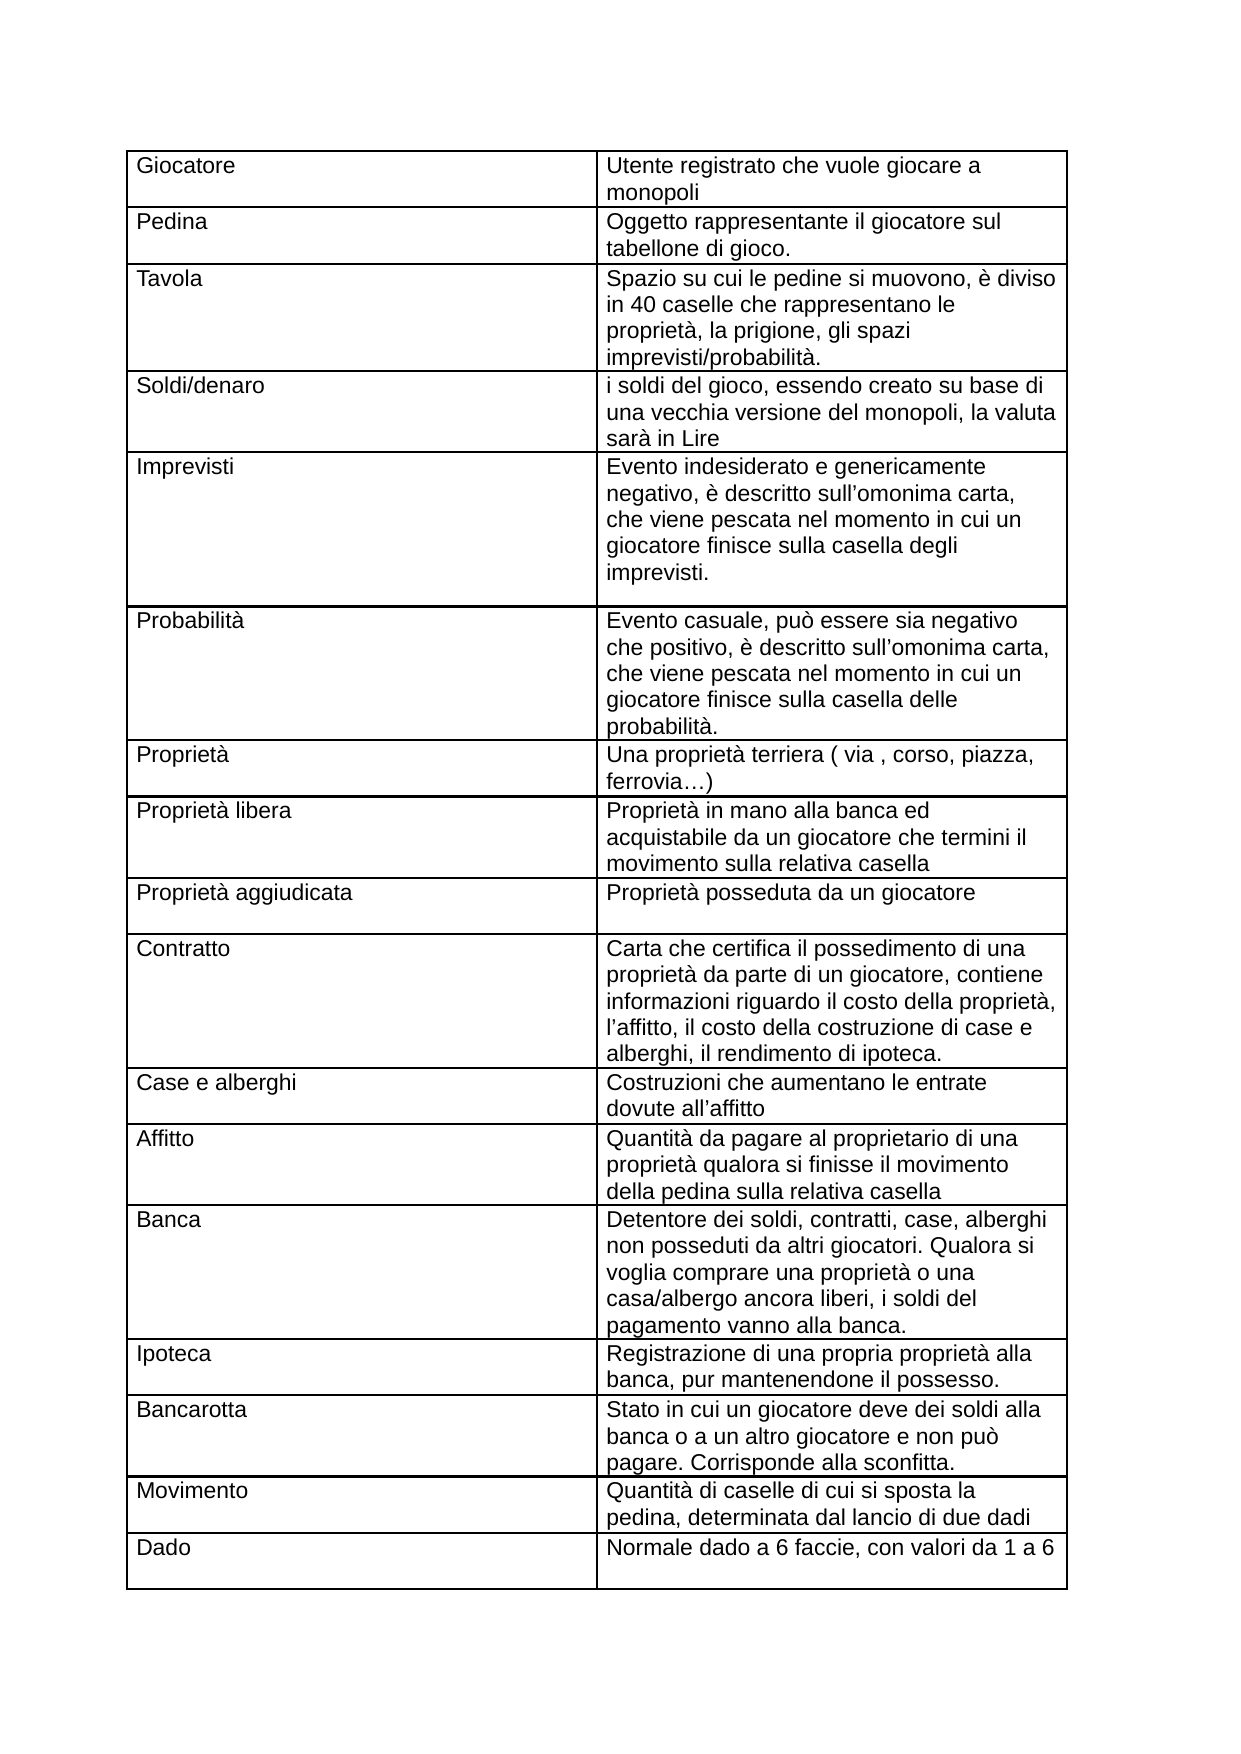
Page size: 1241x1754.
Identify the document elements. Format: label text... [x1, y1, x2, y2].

table_cell Proprietà posseduta da un giocatore [598, 879, 1066, 933]
table_cell Ipoteca [128, 1340, 596, 1394]
table_cell Banca [128, 1206, 596, 1338]
table_cell i soldi del gioco, essendo creato su base di una vecchia versione del monopoli, la valuta sarà in Lire [598, 372, 1066, 451]
table_cell Affitto [128, 1125, 596, 1204]
table_cell Detentore dei soldi, contratti, case, alberghi non posseduti da altri giocatori. Qualora si voglia comprare una proprietà o una casa/albergo ancora liberi, i soldi del pagamento vanno alla banca. [598, 1206, 1066, 1338]
table_cell Proprietà in mano alla banca ed acquistabile da un giocatore che termini il movimento sulla relativa casella [598, 798, 1066, 877]
table_cell Quantità da pagare al proprietario di una proprietà qualora si finisse il movimento della pedina sulla relativa casella [598, 1125, 1066, 1204]
table_cell Contratto [128, 935, 596, 1067]
table_cell Probabilità [128, 608, 596, 739]
table_cell Dado [128, 1534, 596, 1588]
table_cell Evento indesiderato e genericamente negativo, è descritto sull’omonima carta, che viene pescata nel momento in cui un giocatore finisce sulla casella degli imprevisti. [598, 453, 1066, 605]
table_cell Movimento [128, 1478, 596, 1532]
table_cell Spazio su cui le pedine si muovono, è diviso in 40 caselle che rappresentano le proprietà, la prigione, gli spazi imprevisti/probabilità. [598, 265, 1066, 370]
table_cell Imprevisti [128, 453, 596, 605]
table_header Utente registrato che vuole giocare a monopoli [598, 152, 1066, 206]
table_cell Una proprietà terriera ( via , corso, piazza, ferrovia…) [598, 741, 1066, 795]
table_cell Stato in cui un giocatore deve dei soldi alla banca o a un altro giocatore e non può pagare. Corrisponde alla sconfitta. [598, 1396, 1066, 1475]
table_cell Tavola [128, 265, 596, 370]
table_cell Registrazione di una propria proprietà alla banca, pur mantenendone il possesso. [598, 1340, 1066, 1394]
table_cell Costruzioni che aumentano le entrate dovute all’affitto [598, 1069, 1066, 1123]
table_header Giocatore [128, 152, 596, 206]
table_cell Pedina [128, 208, 596, 262]
table_cell Proprietà aggiudicata [128, 879, 596, 933]
table_cell Bancarotta [128, 1396, 596, 1475]
table_cell Quantità di caselle di cui si sposta la pedina, determinata dal lancio di due dadi [598, 1478, 1066, 1532]
table_cell Proprietà libera [128, 798, 596, 877]
table_cell Normale dado a 6 faccie, con valori da 1 a 6 [598, 1534, 1066, 1588]
table_cell Evento casuale, può essere sia negativo che positivo, è descritto sull’omonima carta, che viene pescata nel momento in cui un giocatore finisce sulla casella delle probabilità. [598, 608, 1066, 739]
table_cell Soldi/denaro [128, 372, 596, 451]
table_cell Oggetto rappresentante il giocatore sul tabellone di gioco. [598, 208, 1066, 262]
table_cell Case e alberghi [128, 1069, 596, 1123]
table_cell Proprietà [128, 741, 596, 795]
table_cell Carta che certifica il possedimento di una proprietà da parte di un giocatore, contiene informazioni riguardo il costo della proprietà, l’affitto, il costo della costruzione di case e alberghi, il rendimento di ipoteca. [598, 935, 1066, 1067]
